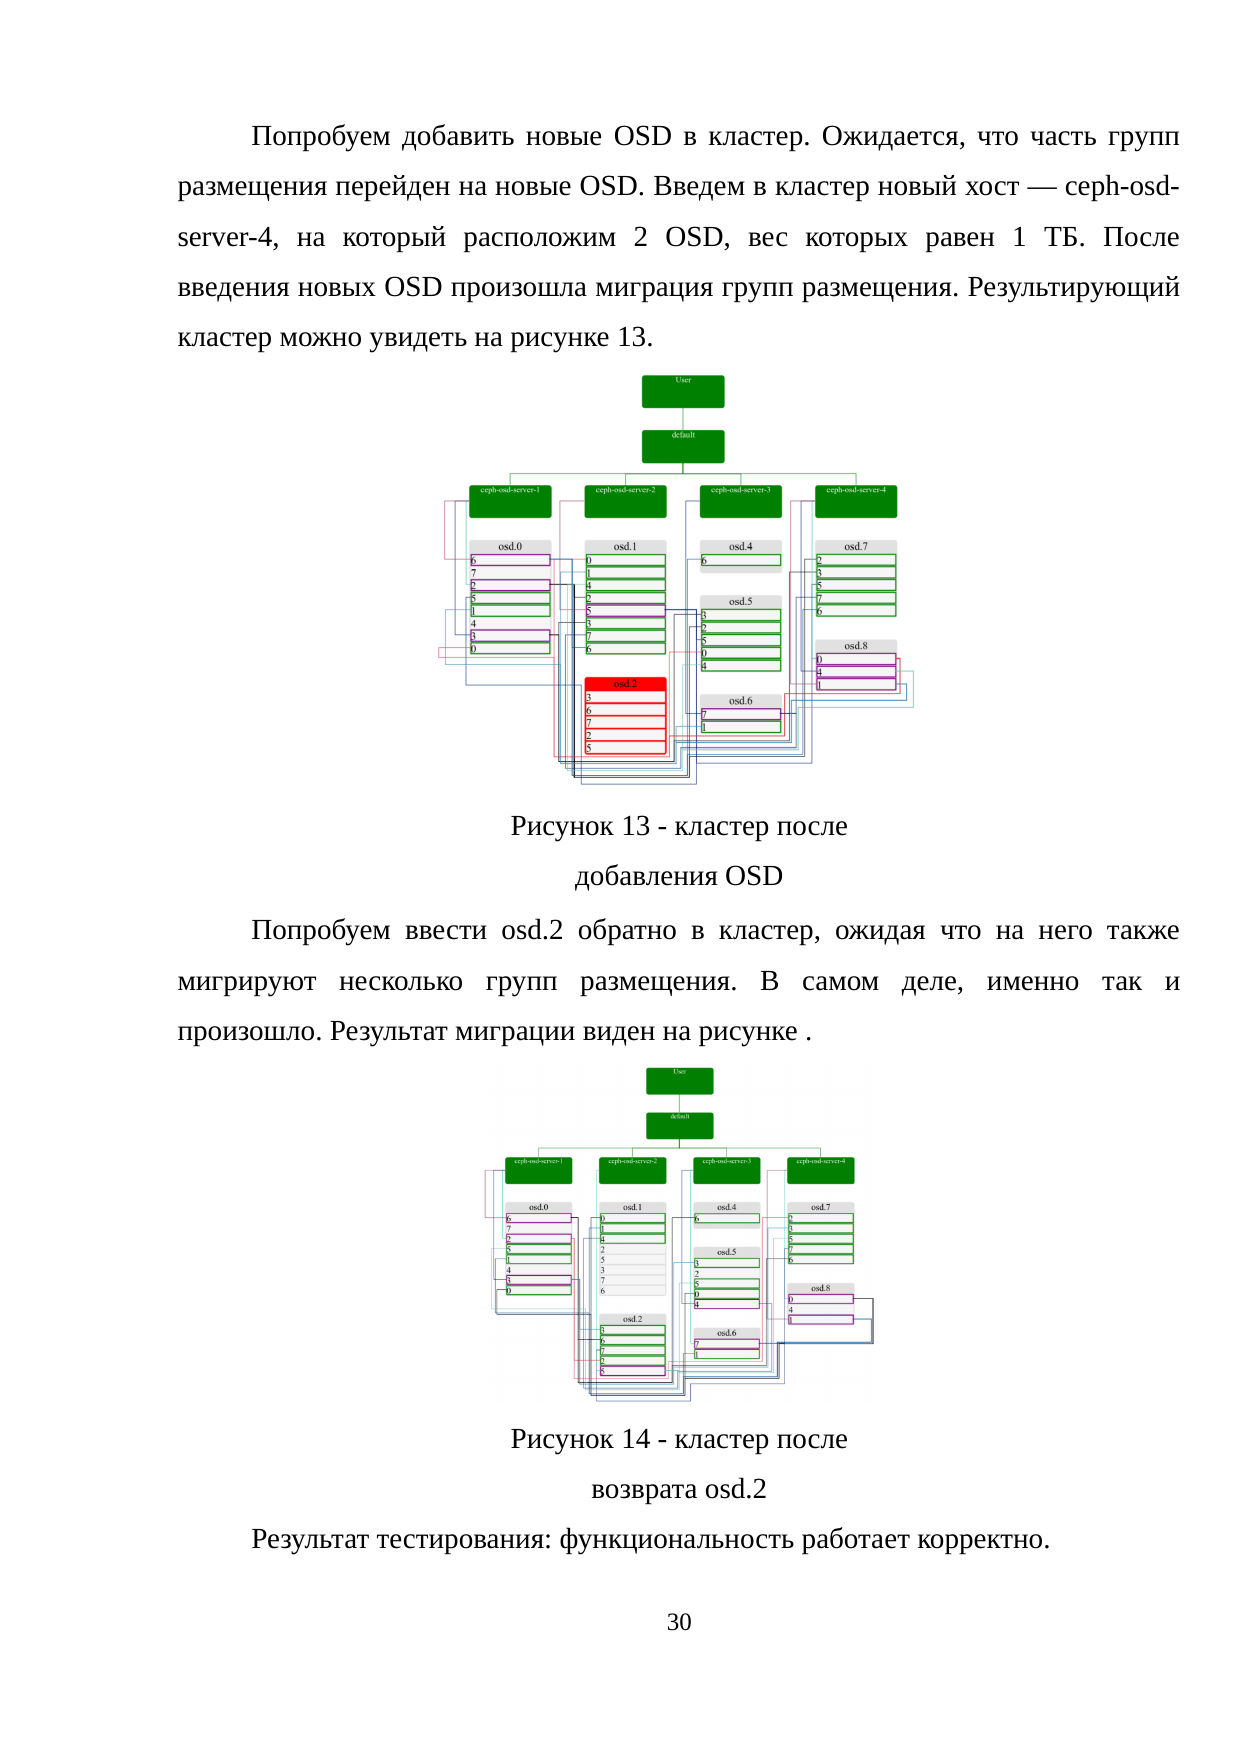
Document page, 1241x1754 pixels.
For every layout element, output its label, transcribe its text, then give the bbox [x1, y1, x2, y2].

text Рисунок 14 - кластер после возврата osd.2 [493, 1404, 865, 1504]
text Попробуем ввести osd.2 обратно в кластер, ожидая что на него также мигрируют несколько групп размещения. В самом деле, именно так и произошло. Результат миграции виден на рисунке . [177, 912, 1181, 1047]
text Рисунок 13 - кластер после добавления OSD [448, 792, 910, 892]
picture [481, 1063, 877, 1404]
text Результат тестирования: функциональность работает корректно. [177, 1521, 1181, 1555]
text Попробуем добавить новые OSD в кластер. Ожидается, что часть групп размещения перейден на новые OSD. Введем в кластер новый хост — ceph-osd-server-4, на который расположим 2 OSD, вес которых равен 1 ТБ. После введения новых OSD произошла миграция групп размещения. Результирующий кластер можно увидеть на рисунке 13. [177, 118, 1181, 353]
picture [436, 369, 922, 792]
